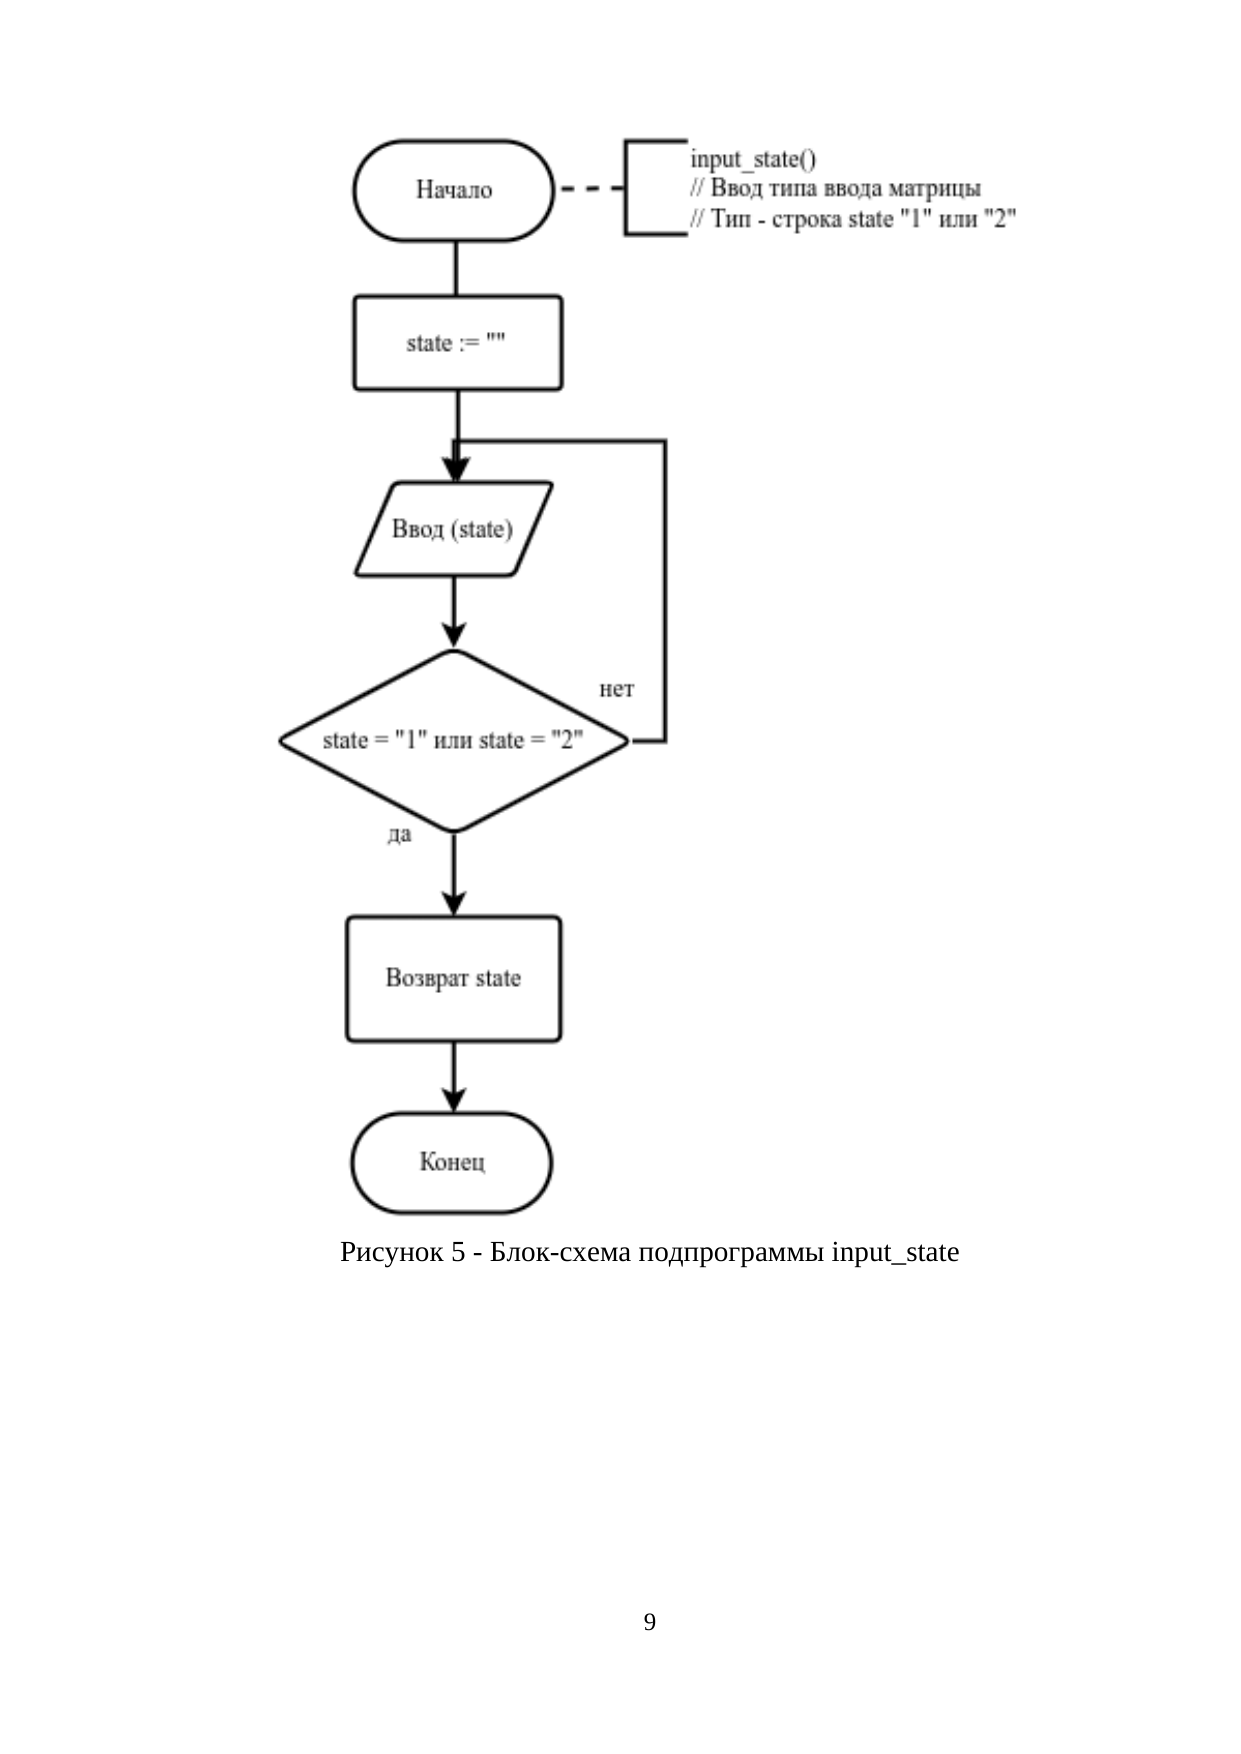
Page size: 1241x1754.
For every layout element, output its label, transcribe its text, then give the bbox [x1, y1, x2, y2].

text Рисунок 5 - Блок-схема подпрограммы input_state [253, 1235, 1047, 1268]
picture [252, 118, 1047, 1235]
